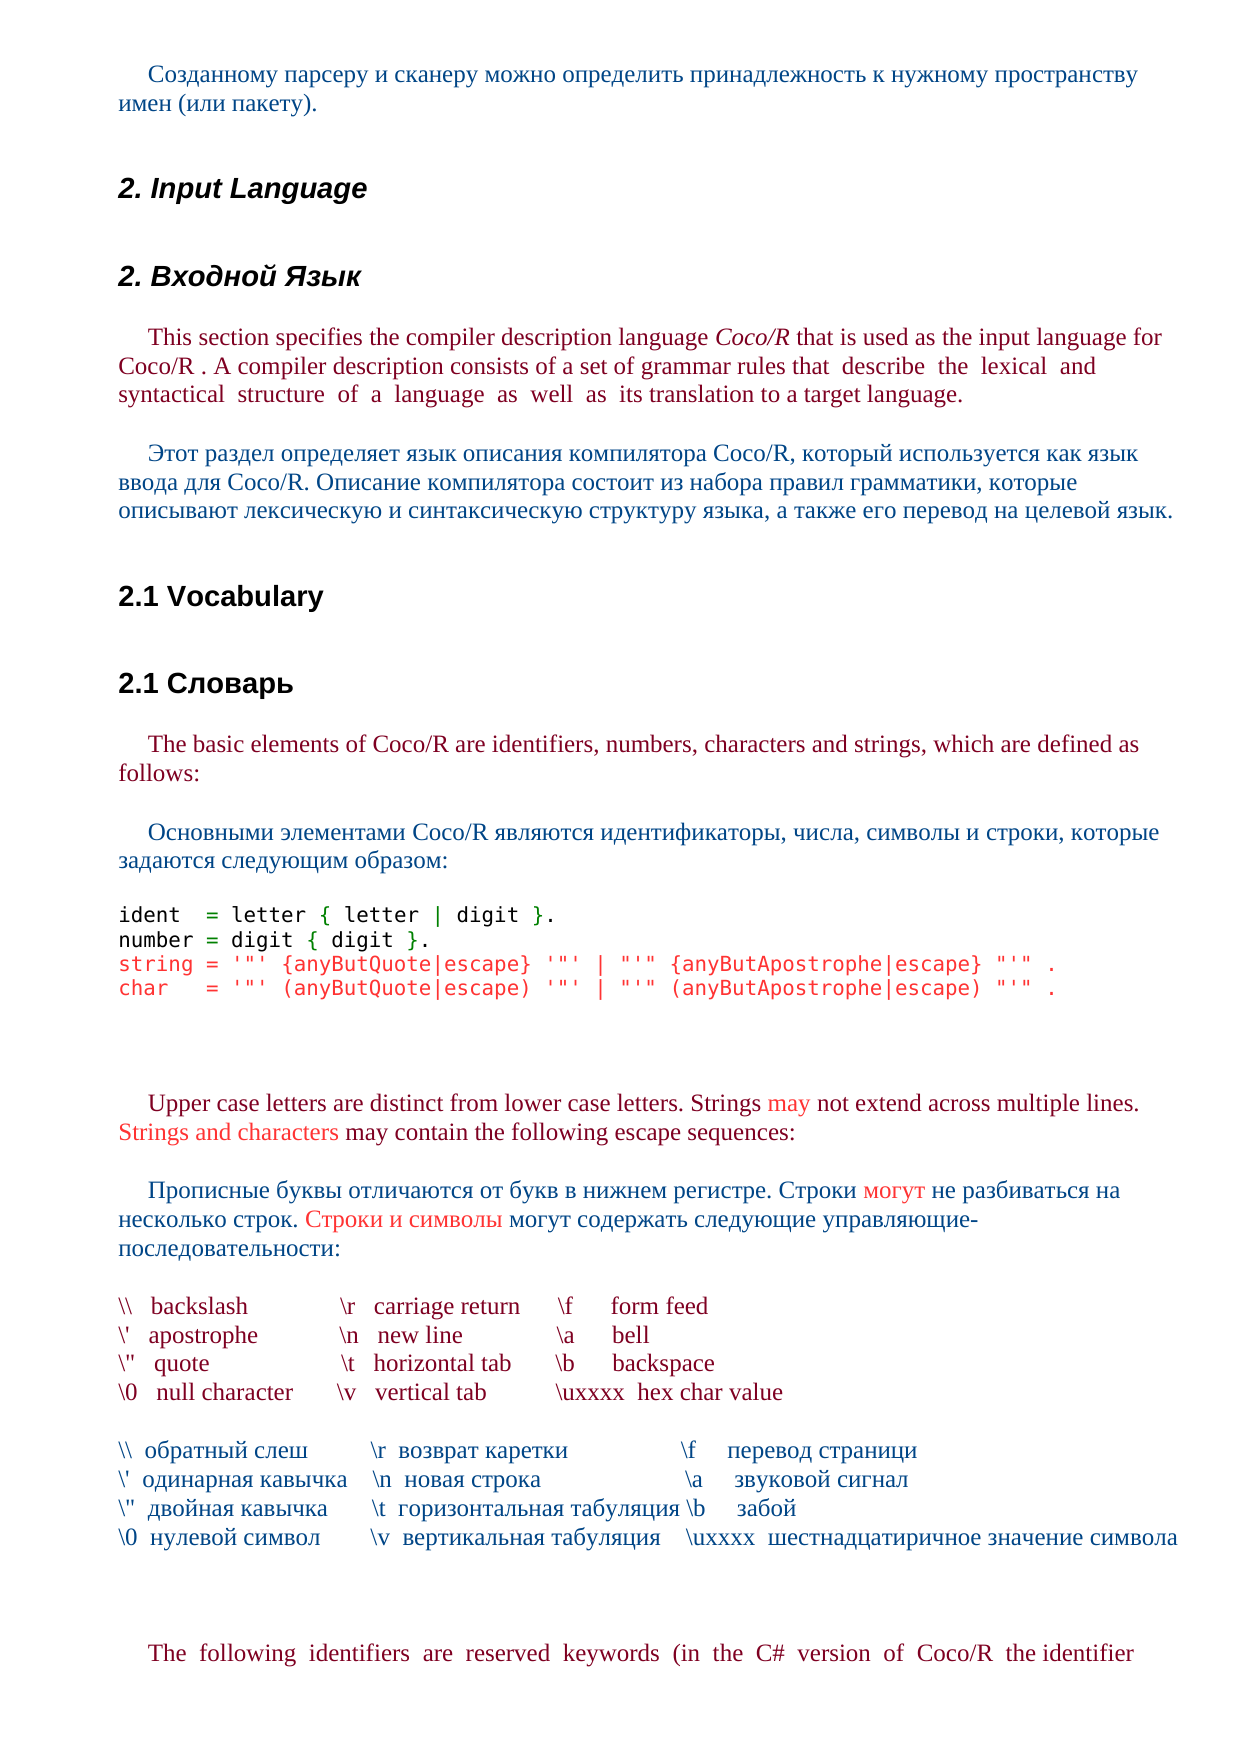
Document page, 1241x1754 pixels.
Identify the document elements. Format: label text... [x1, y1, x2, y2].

subtitle 2.1 Словарь [118, 667, 1181, 700]
text Основными элементами Coco/R являются идентификаторы, числа, символы и строки, которые задаются следующим образом: [118, 817, 1181, 874]
text The basic elements of Coco/R are identifiers, numbers, characters and strings, which are defined as follows: [118, 729, 1181, 787]
text \\ обратный слеш \r возврат каретки \f перевод страници \' одинарная кавычка \n новая строка \a звуковой сигнал \" двойная кавычка \t горизонтальная табуляция \b забой \0 нулевой символ \v вертикальная табуляция \uxxxx шестнадцатиричное значение символа [118, 1436, 1181, 1551]
text \\ backslash \r carriage return \f form feed \' apostrophe \n new line \a bell \" quote \t horizontal tab \b backspace \0 null character \v vertical tab \uxxxx hex char value [118, 1291, 1181, 1406]
text Upper case letters are distinct from lower case letters. Strings may not extend across multiple lines. Strings and characters may contain the following escape sequences: [118, 1088, 1181, 1146]
text Этот раздел определяет язык описания компилятора Coco/R, который используется как язык ввода для Coco/R. Описание компилятора состоит из набора правил грамматики, которые описывают лексическую и синтаксическую структуру языка, а также его перевод на целевой язык. [118, 438, 1181, 524]
subtitle 2. Input Language [118, 171, 1181, 204]
text Созданному парсеру и сканеру можно определить принадлежность к нужному пространству имен (или пакету). [118, 59, 1181, 117]
subtitle 2.1 Vocabulary [118, 578, 1181, 612]
text Прописные буквы отличаются от букв в нижнем регистре. Строки могут не разбиваться на несколько строк. Строки и символы могут содержать следующие управляющие-последовательности: [118, 1175, 1181, 1262]
text This section specifies the compiler description language Coco/R that is used as the input language for Coco/R . A compiler description consists of a set of grammar rules that describe the lexical and syntactical structure of a language as well as its translation to a target language. [118, 322, 1181, 408]
text ident = letter { letter | digit }. number = digit { digit }. string = '"' {anyButQuote|escape} '"' | "'" {anyButApostrophe|escape} "'" . char = '"' (anyButQuote|escape) '"' | "'" (anyButApostrophe|escape) "'" . [118, 903, 1181, 1001]
subtitle 2. Входной Язык [118, 259, 1181, 293]
text The following identifiers are reserved keywords (in the C# version of Coco/R the identifier [118, 1638, 1181, 1667]
